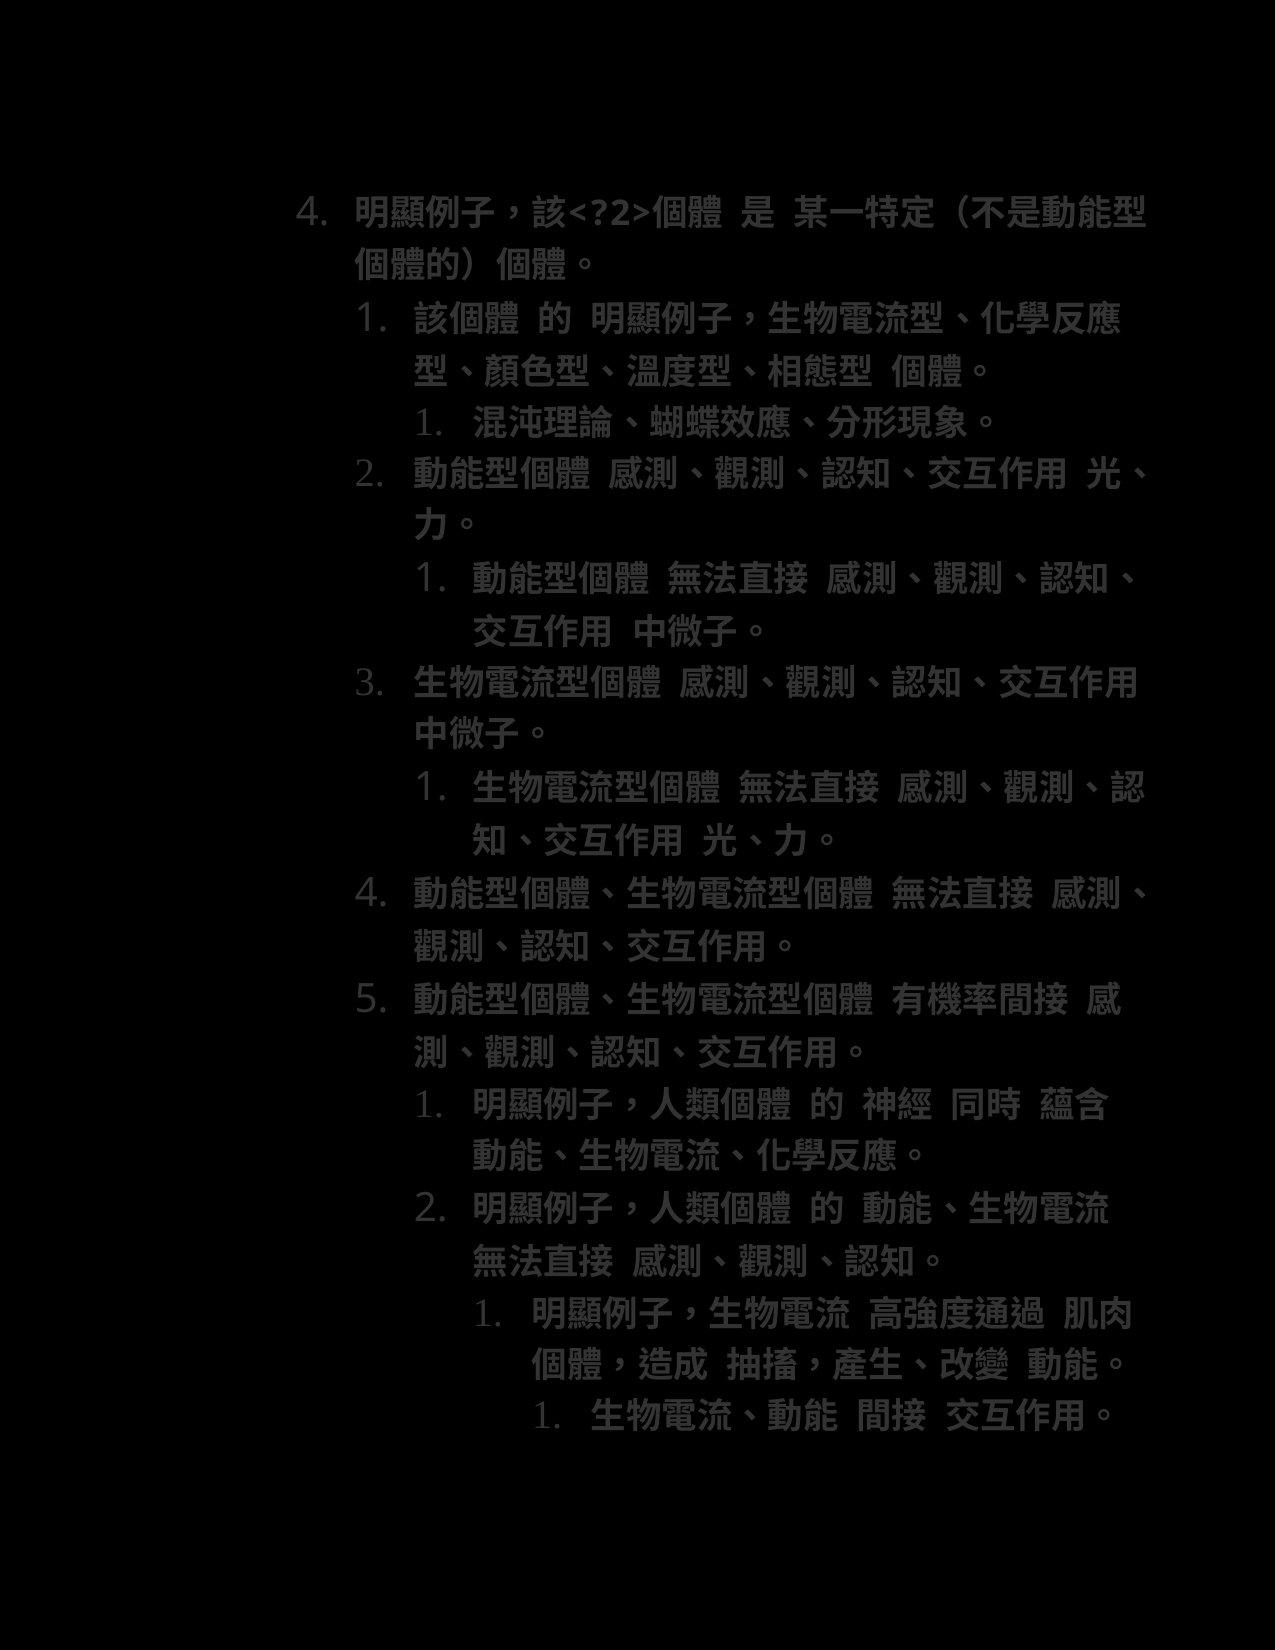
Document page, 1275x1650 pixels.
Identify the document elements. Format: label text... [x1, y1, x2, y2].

list 明顯例子，該<?2>個體 是 某一特定（不是動能型個體的）個體。 [295, 182, 1157, 288]
list 該個體 的 明顯例子，生物電流型、化學反應型、顏色型、溫度型、相態型 個體。 [354, 288, 1157, 394]
list 動能型個體 無法直接 感測、觀測、認知、交互作用 中微子。 [413, 548, 1157, 654]
list 生物電流型個體 感測、觀測、認知、交互作用 中微子。 [354, 654, 1157, 757]
list 動能型個體、生物電流型個體 無法直接 感測、觀測、認知、交互作用。 [354, 863, 1157, 970]
list 明顯例子，生物電流 高強度通過 肌肉個體，造成 抽搐，產生、改變 動能。 [472, 1285, 1157, 1387]
list 動能型個體、生物電流型個體 有機率間接 感測、觀測、認知、交互作用。 [354, 970, 1157, 1076]
list 生物電流型個體 無法直接 感測、觀測、認知、交互作用 光、力。 [413, 757, 1157, 863]
list 生物電流、動能 間接 交互作用。 [532, 1387, 1157, 1439]
list 混沌理論、蝴蝶效應、分形現象。 [413, 394, 1157, 446]
list 明顯例子，人類個體 的 動能、生物電流 無法直接 感測、觀測、認知。 [413, 1178, 1157, 1285]
list 動能型個體 感測、觀測、認知、交互作用 光、力。 [354, 446, 1157, 548]
list 明顯例子，人類個體 的 神經 同時 蘊含 動能、生物電流、化學反應。 [413, 1076, 1157, 1178]
